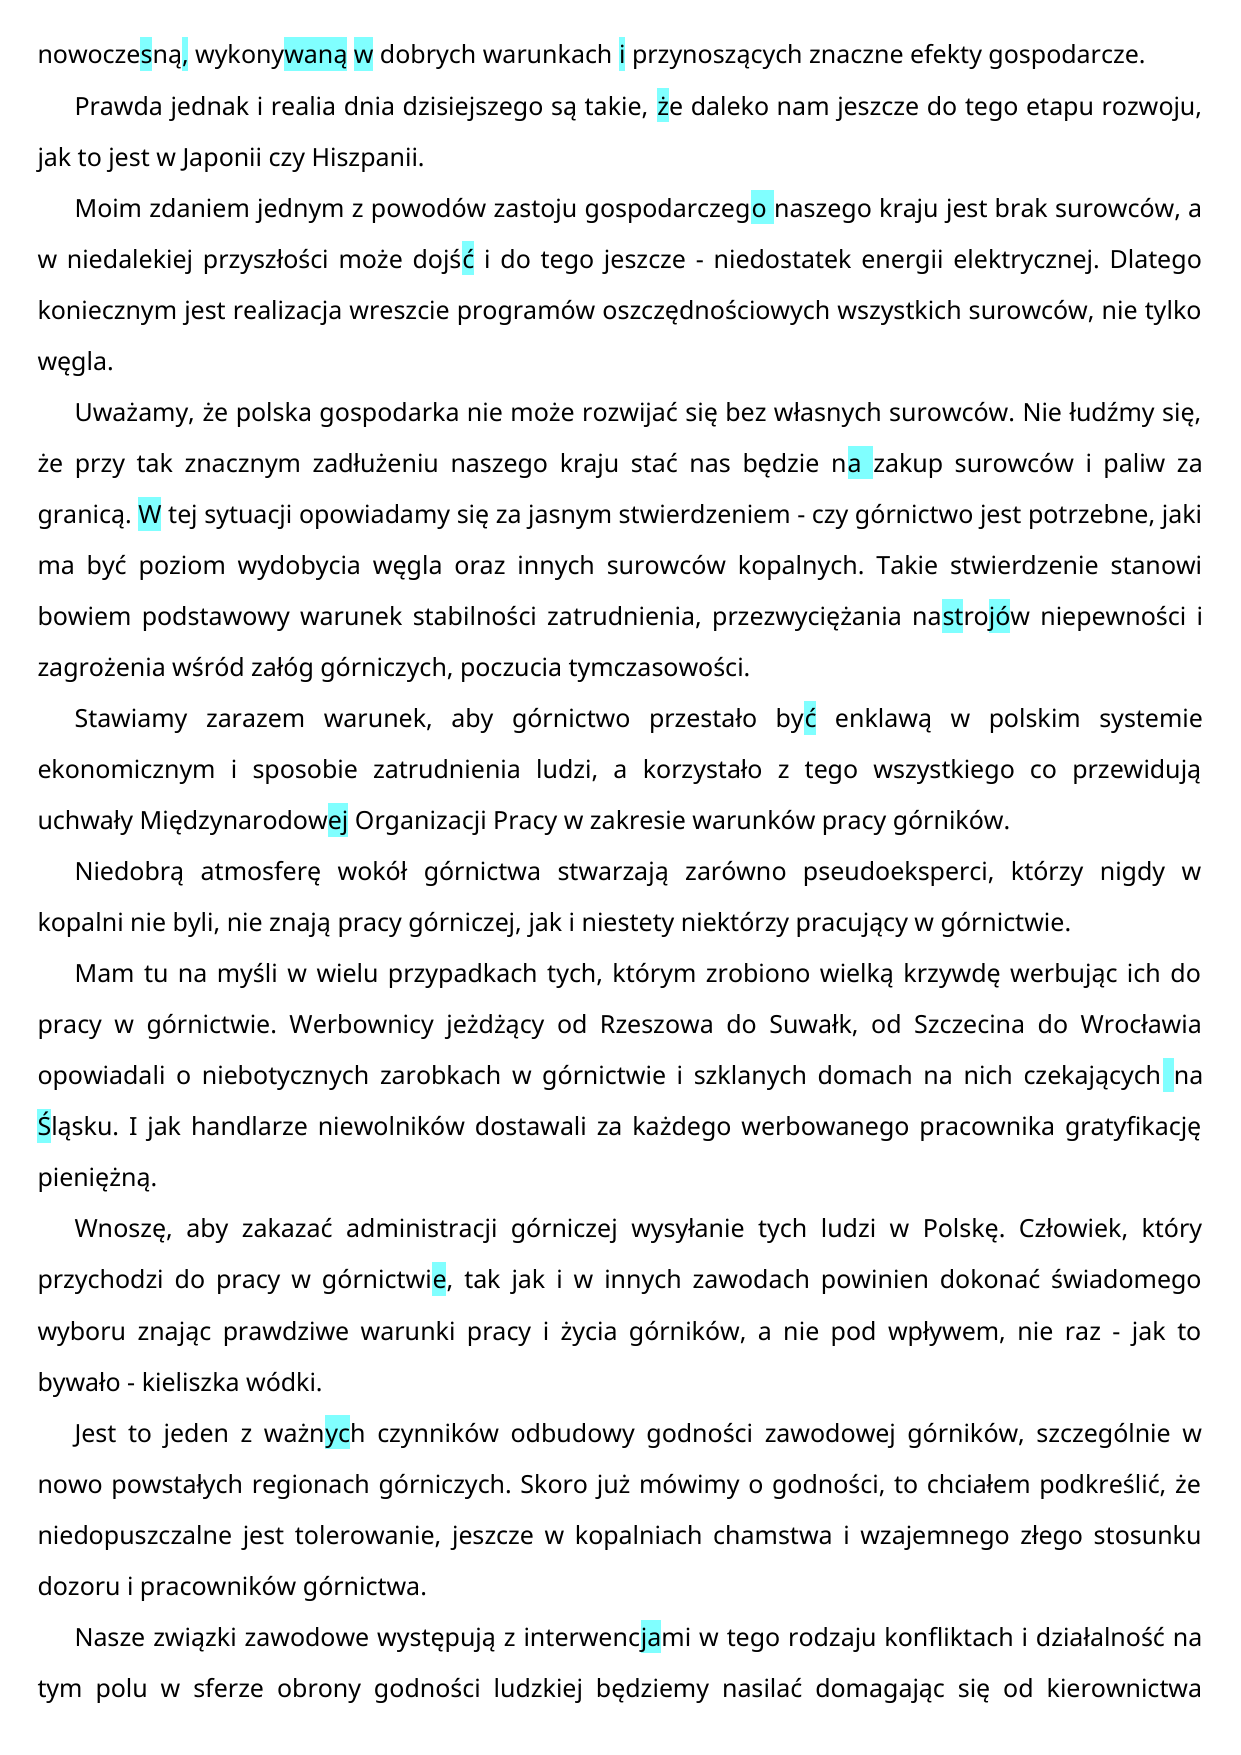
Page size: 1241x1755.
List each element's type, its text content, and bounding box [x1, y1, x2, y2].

text Mam tu na myśli w wielu przypadkach tych, którym zrobiono wielką krzywdę werbując ich do pracy w górnictwie. Werbownicy jeżdżący od Rzeszowa do Suwałk, od Szczecina do Wrocławia opowiadali o niebotycznych zarobkach w górnictwie i szklanych domach na nich czekających na Śląsku. I jak handlarze niewolników dostawali za każdego werbowanego pracownika gratyfikację pieniężną. [37, 956, 1203, 1194]
text Stawiamy zarazem warunek, aby górnictwo przestało być enklawą w polskim systemie ekonomicznym i sposobie zatrudnienia ludzi, a korzystało z tego wszystkiego co przewidują uchwały Międzynarodowej Organizacji Pracy w zakresie warunków pracy górników. [37, 701, 1203, 837]
text Moim zdaniem jednym z powodów zastoju gospodarczego naszego kraju jest brak surowców, a w niedalekiej przyszłości może dojść i do tego jeszcze - niedostatek energii elektrycznej. Dlatego koniecznym jest realizacja wreszcie programów oszczędnościowych wszystkich surowców, nie tylko węgla. [37, 190, 1203, 377]
text Uważamy, że polska gospodarka nie może rozwijać się bez własnych surowców. Nie łudźmy się, że przy tak znacznym zadłużeniu naszego kraju stać nas będzie na zakup surowców i paliw za granicą. W tej sytuacji opowiadamy się za jasnym stwierdzeniem - czy górnictwo jest potrzebne, jaki ma być poziom wydobycia węgla oraz innych surowców kopalnych. Takie stwierdzenie stanowi bowiem podstawowy warunek stabilności zatrudnienia, przezwyciężania nastrojów niepewności i zagrożenia wśród załóg górniczych, poczucia tymczasowości. [37, 394, 1203, 684]
text Wnoszę, aby zakazać administracji górniczej wysyłanie tych ludzi w Polskę. Człowiek, który przychodzi do pracy w górnictwie, tak jak i w innych zawodach powinien dokonać świadomego wyboru znając prawdziwe warunki pracy i życia górników, a nie pod wpływem, nie raz - jak to bywało - kieliszka wódki. [37, 1211, 1203, 1398]
text nowoczesną, wykonywaną w dobrych warunkach i przynoszących znaczne efekty gospodarcze. [37, 37, 1203, 71]
text Jest to jeden z ważnych czynników odbudowy godności zawodowej górników, szczególnie w nowo powstałych regionach górniczych. Skoro już mówimy o godności, to chciałem podkreślić, że niedopuszczalne jest tolerowanie, jeszcze w kopalniach chamstwa i wzajemnego złego stosunku dozoru i pracowników górnictwa. [37, 1415, 1203, 1602]
text Nasze związki zawodowe występują z interwencjami w tego rodzaju konfliktach i działalność na tym polu w sferze obrony godności ludzkiej będziemy nasilać domagając się od kierownictwa [37, 1619, 1203, 1704]
text Niedobrą atmosferę wokół górnictwa stwarzają zarówno pseudoeksperci, którzy nigdy w kopalni nie byli, nie znają pracy górniczej, jak i niestety niektórzy pracujący w górnictwie. [37, 854, 1203, 939]
text Prawda jednak i realia dnia dzisiejszego są takie, że daleko nam jeszcze do tego etapu rozwoju, jak to jest w Japonii czy Hiszpanii. [37, 88, 1203, 173]
